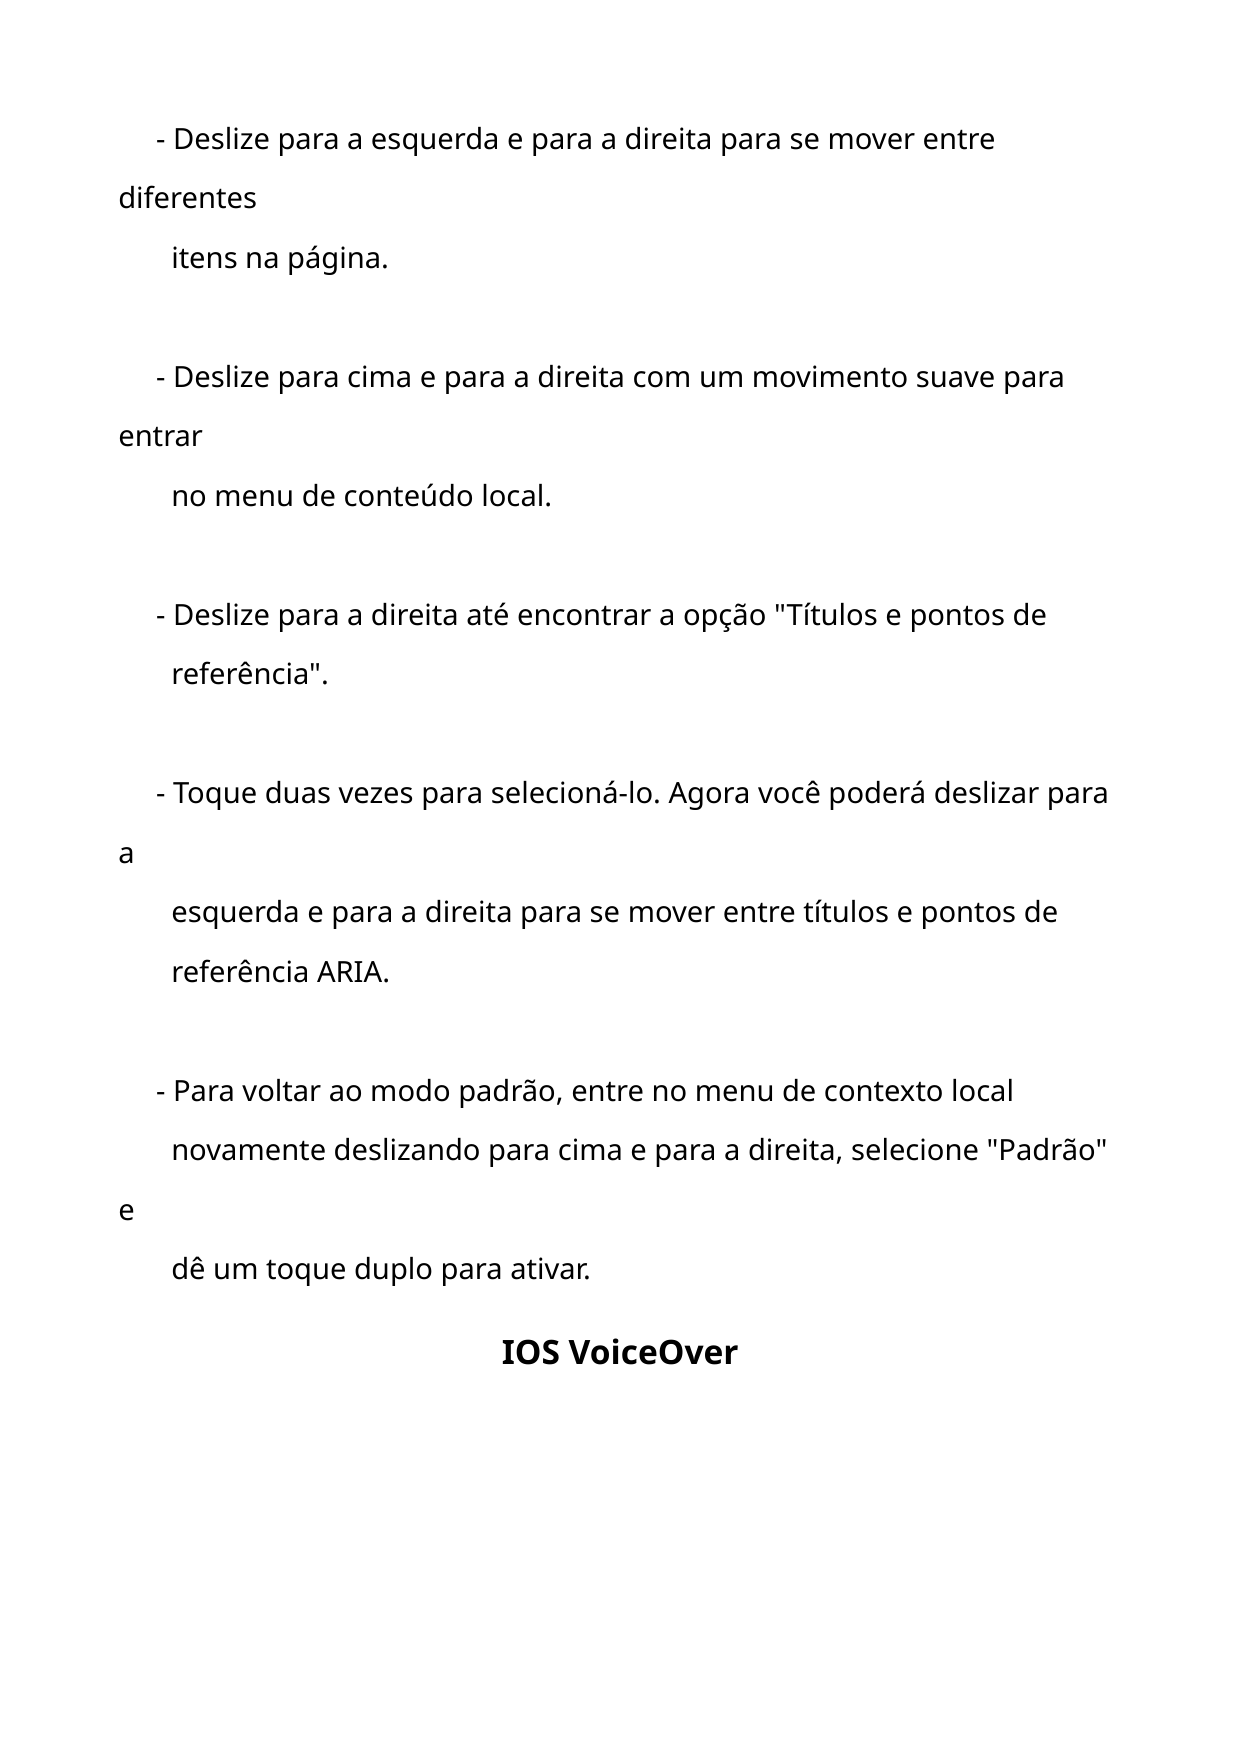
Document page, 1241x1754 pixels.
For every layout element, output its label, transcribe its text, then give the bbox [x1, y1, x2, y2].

text dê um toque duplo para ativar. [118, 1248, 1122, 1288]
text - Deslize para cima e para a direita com um movimento suave para entrar [118, 356, 1122, 455]
text - Deslize para a direita até encontrar a opção "Títulos e pontos de [118, 594, 1122, 634]
text no menu de conteúdo local. [118, 475, 1122, 515]
text referência". [118, 653, 1122, 693]
text - Deslize para a esquerda e para a direita para se mover entre diferentes [118, 118, 1122, 217]
text novamente deslizando para cima e para a direita, selecione "Padrão" e [118, 1129, 1122, 1228]
text itens na página. [118, 237, 1122, 277]
text esquerda e para a direita para se mover entre títulos e pontos de [118, 891, 1122, 931]
text referência ARIA. [118, 951, 1122, 991]
subtitle IOS VoiceOver [118, 1328, 1122, 1374]
text - Para voltar ao modo padrão, entre no menu de contexto local [118, 1070, 1122, 1109]
text - Toque duas vezes para selecioná-lo. Agora você poderá deslizar para a [118, 772, 1122, 872]
